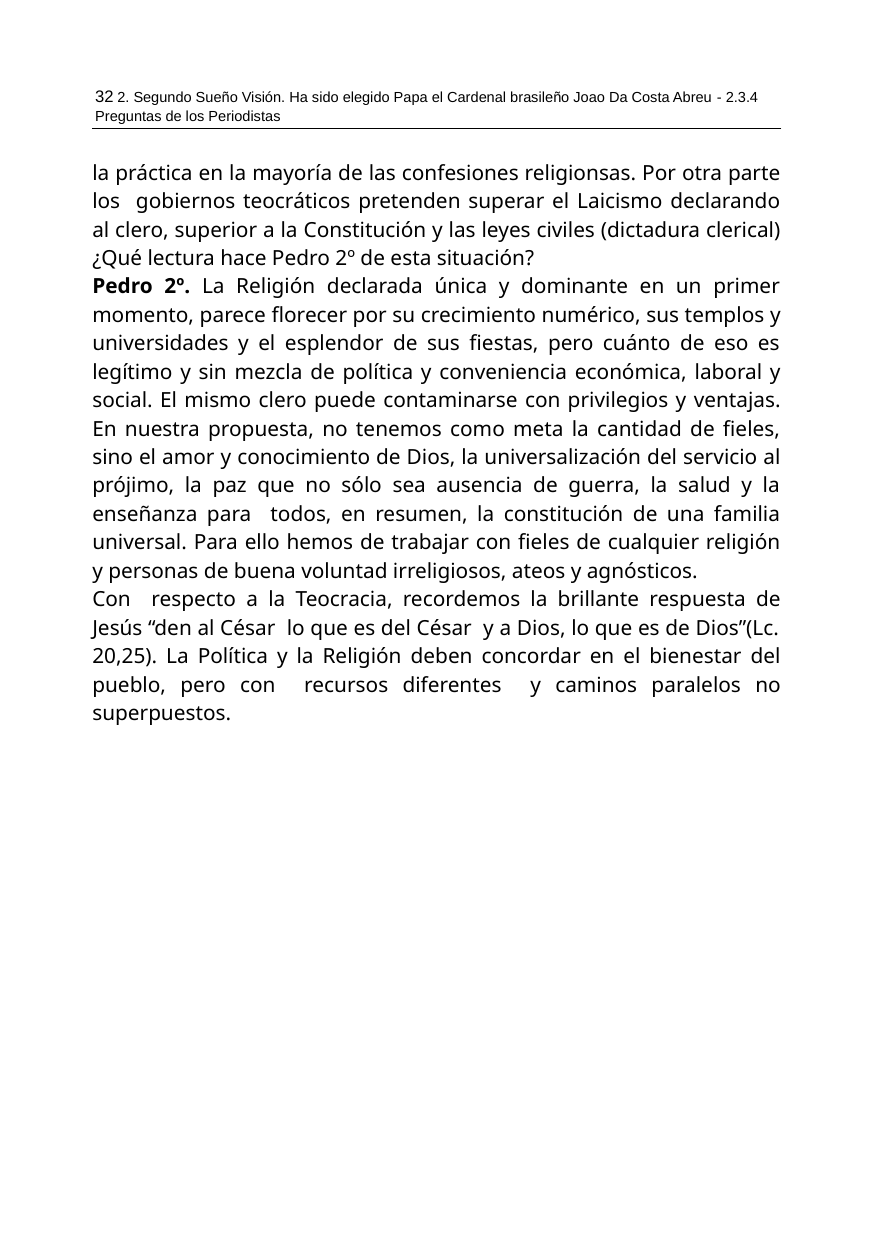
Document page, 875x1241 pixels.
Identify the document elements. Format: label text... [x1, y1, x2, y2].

text Con respecto a la Teocracia, recordemos la brillante respuesta de Jesús “den al César lo que es del César y a Dios, lo que es de Dios”(Lc. 20,25). La Política y la Religión deben concordar en el bienestar del pueblo, pero con recursos diferentes y caminos paralelos no superpuestos. [92, 584, 781, 727]
text la práctica en la mayoría de las confesiones religionsas. Por otra parte los gobiernos teocráticos pretenden superar el Laicismo declarando al clero, superior a la Constitución y las leyes civiles (dictadura clerical) ¿Qué lectura hace Pedro 2º de esta situación? [92, 158, 781, 272]
text Pedro 2º. La Religión declarada única y dominante en un primer momento, parece florecer por su crecimiento numérico, sus templos y universidades y el esplendor de sus fiestas, pero cuánto de eso es legítimo y sin mezcla de política y conveniencia económica, laboral y social. El mismo clero puede contaminarse con privilegios y ventajas. En nuestra propuesta, no tenemos como meta la cantidad de fieles, sino el amor y conocimiento de Dios, la universalización del servicio al prójimo, la paz que no sólo sea ausencia de guerra, la salud y la enseñanza para todos, en resumen, la constitución de una familia universal. Para ello hemos de trabajar con fieles de cualquier religión y personas de buena voluntad irreligiosos, ateos y agnósticos. [92, 272, 781, 584]
